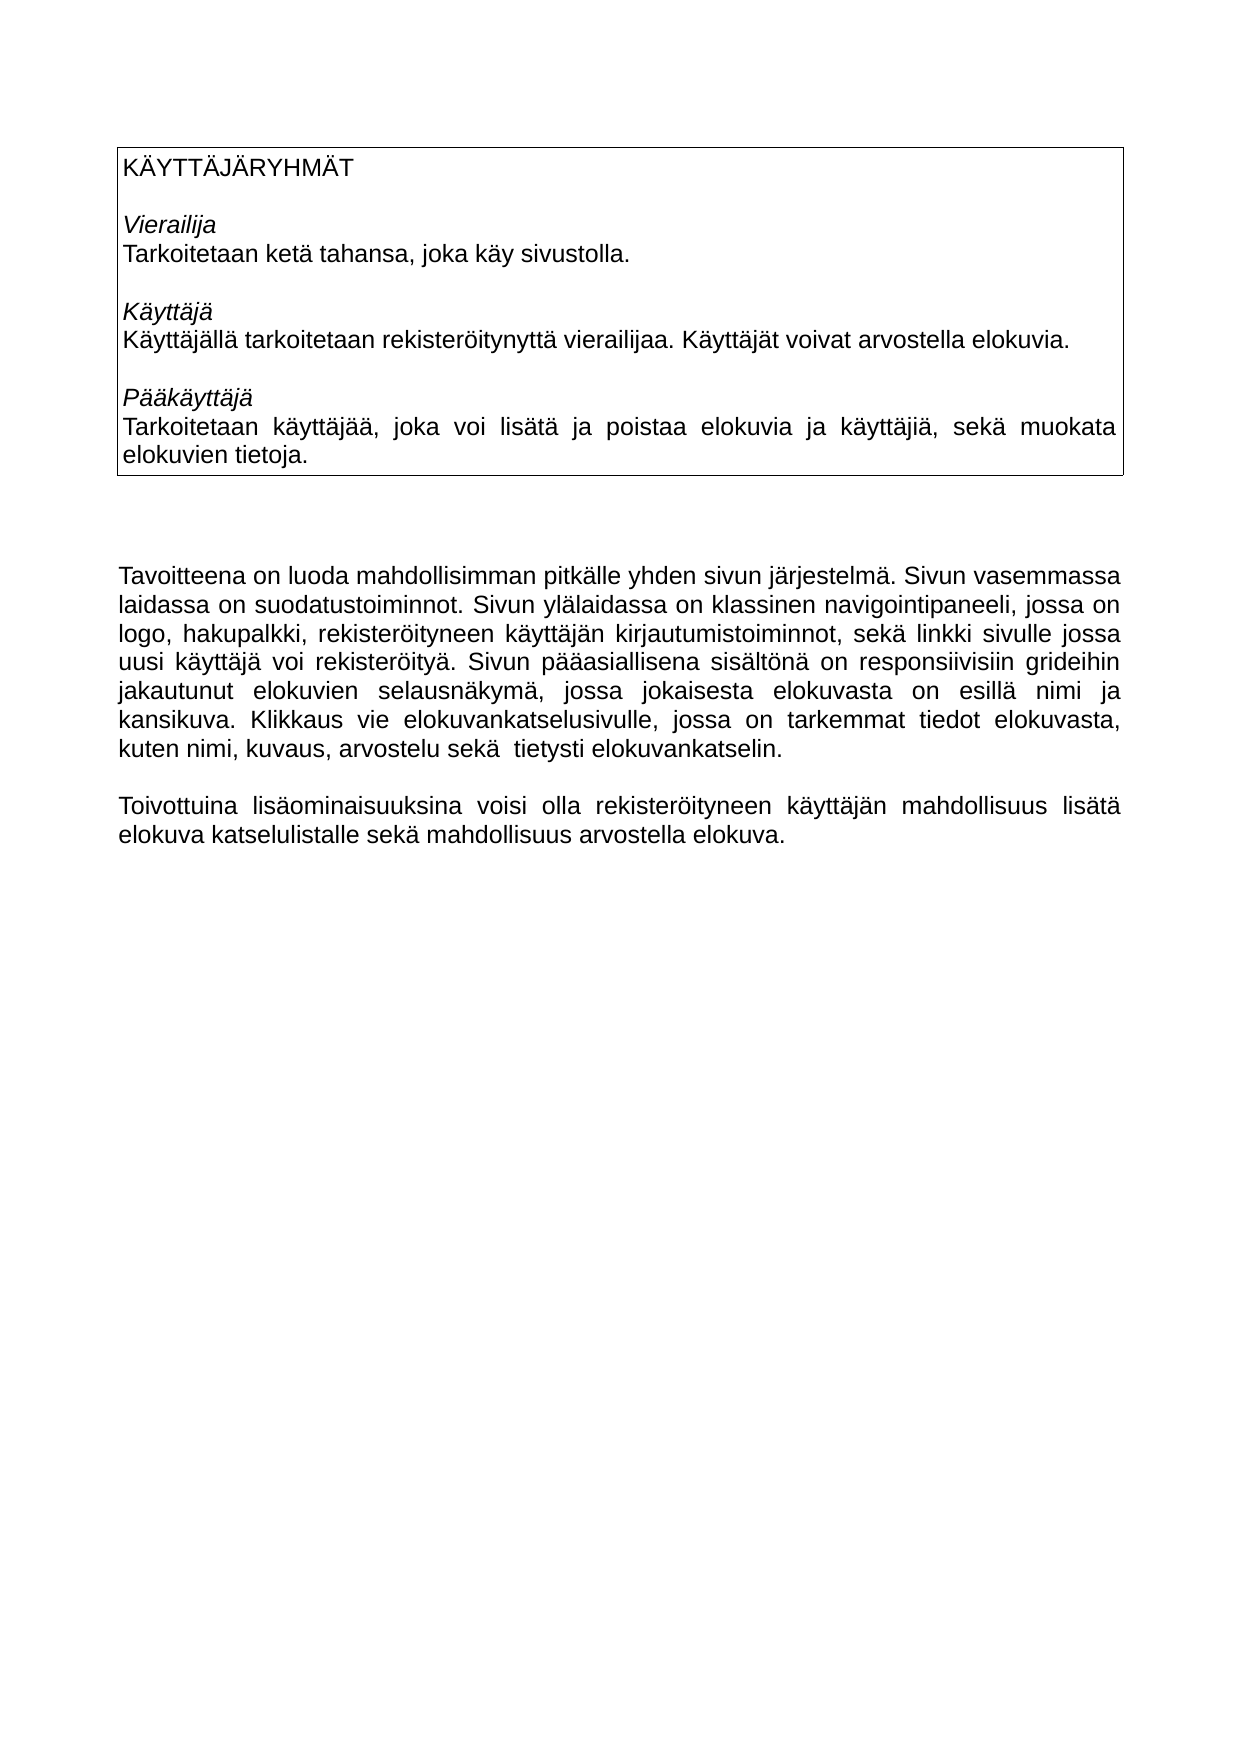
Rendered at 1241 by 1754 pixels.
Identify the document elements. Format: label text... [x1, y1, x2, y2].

text Tavoitteena on luoda mahdollisimman pitkälle yhden sivun järjestelmä. Sivun vasemmassa laidassa on suodatustoiminnot. Sivun ylälaidassa on klassinen navigointipaneeli, jossa on logo, hakupalkki, rekisteröityneen käyttäjän kirjautumistoiminnot, sekä linkki sivulle jossa uusi käyttäjä voi rekisteröityä. Sivun pääasiallisena sisältönä on responsiivisiin grideihin jakautunut elokuvien selausnäkymä, jossa jokaisesta elokuvasta on esillä nimi ja kansikuva. Klikkaus vie elokuvankatselusivulle, jossa on tarkemmat tiedot elokuvasta, kuten nimi, kuvaus, arvostelu sekä tietysti elokuvankatselin. [118, 561, 1122, 762]
text Toivottuina lisäominaisuuksina voisi olla rekisteröityneen käyttäjän mahdollisuus lisätä elokuva katselulistalle sekä mahdollisuus arvostella elokuva. [118, 791, 1122, 848]
table_header KÄYTTÄJÄRYHMÄT Vierailija Tarkoitetaan ketä tahansa, joka käy sivustolla. Käyttäjä Käyttäjällä tarkoitetaan rekisteröitynyttä vierailijaa. Käyttäjät voivat arvostella elokuvia. Pääkäyttäjä Tarkoitetaan käyttäjää, joka voi lisätä ja poistaa elokuvia ja käyttäjiä, sekä muokata elokuvien tietoja. [118, 148, 1123, 475]
